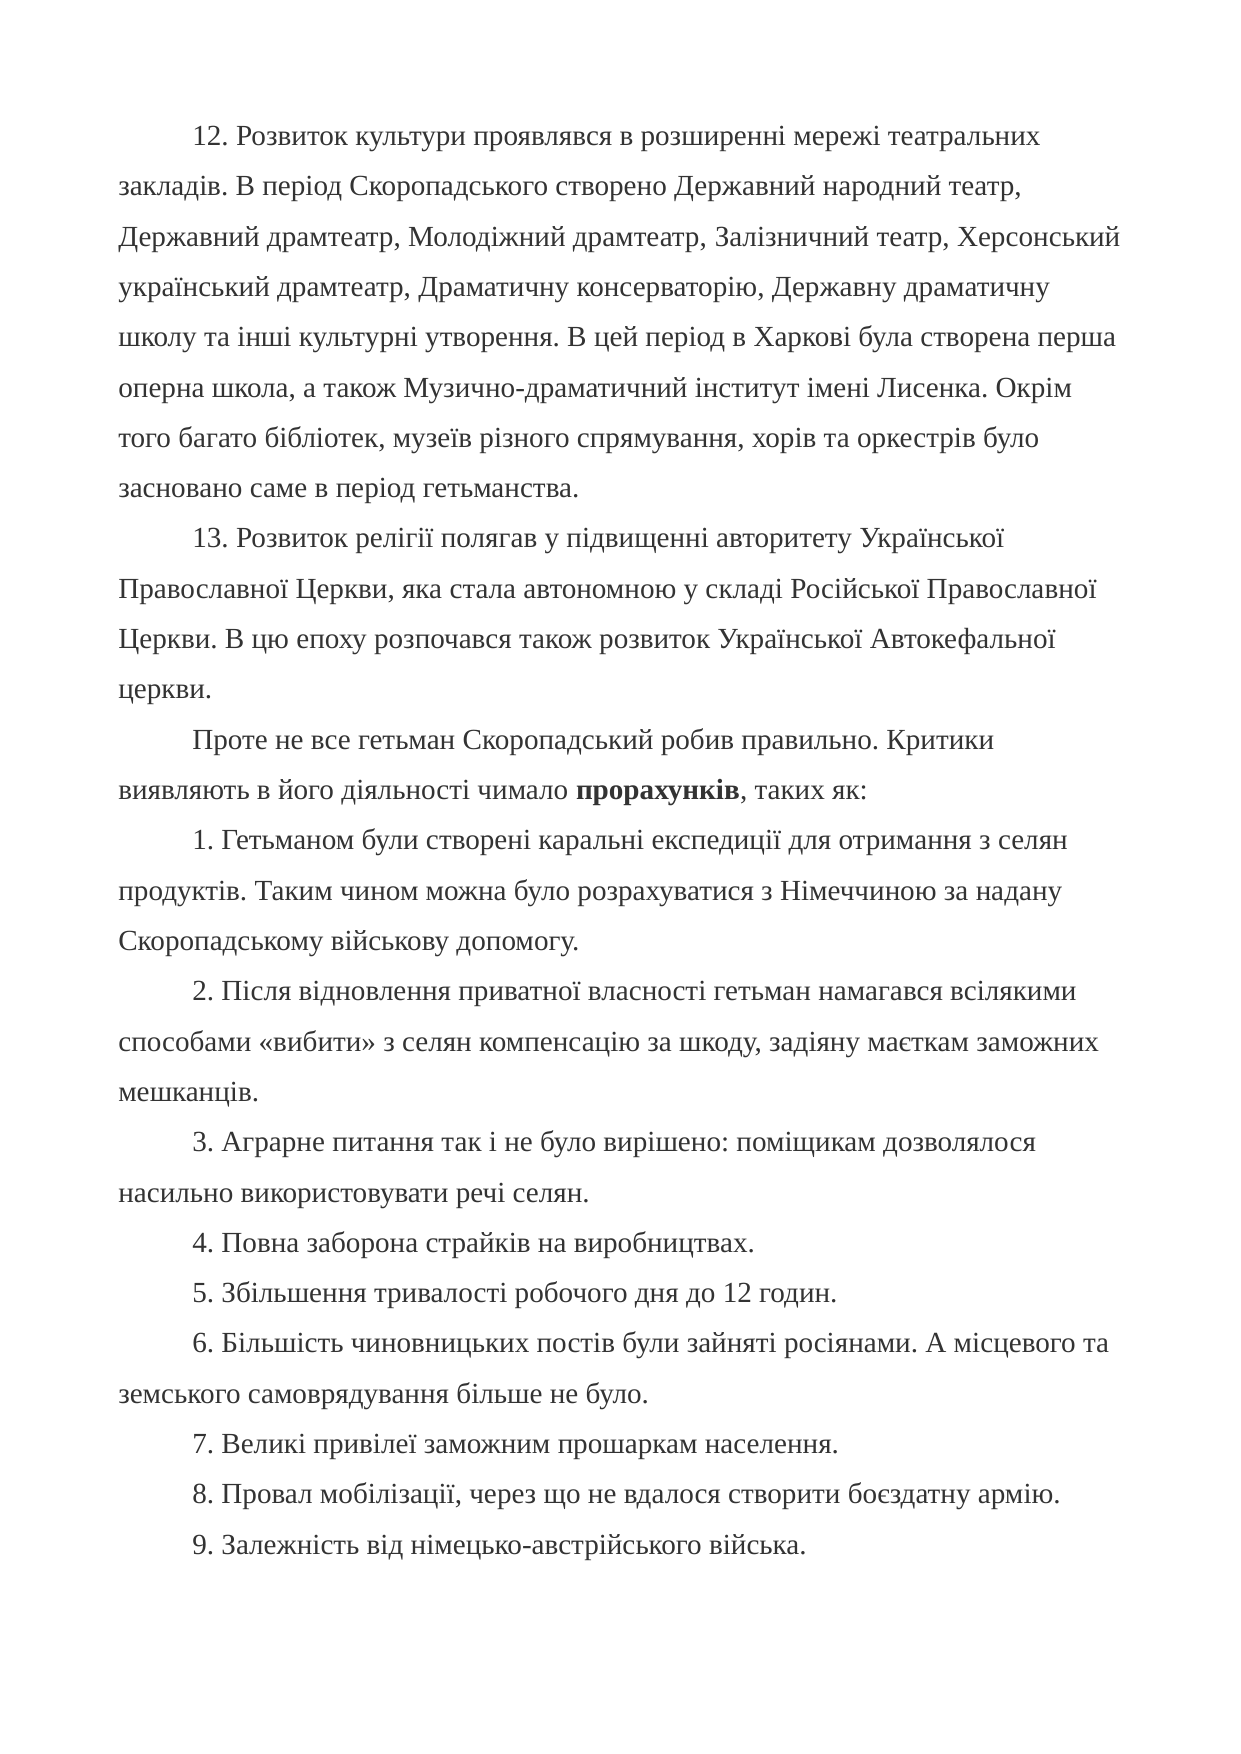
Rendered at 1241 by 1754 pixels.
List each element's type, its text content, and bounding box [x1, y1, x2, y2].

text 2. Після відновлення приватної власності гетьман намагався всілякими способами «вибити» з селян компенсацію за шкоду, задіяну маєткам заможних мешканців. [118, 973, 1122, 1108]
text 8. Провал мобілізації, через що не вдалося створити боєздатну армію. [118, 1477, 1122, 1510]
text Проте не все гетьман Скоропадський робив правильно. Критики виявляють в його діяльності чимало прорахунків, таких як: [118, 722, 1122, 806]
text 12. Розвиток культури проявлявся в розширенні мережі театральних закладів. В період Скоропадського створено Державний народний театр, Державний драмтеатр, Молодіжний драмтеатр, Залізничний театр, Херсонський український драмтеатр, Драматичну консерваторію, Державну драматичну школу та інші культурні утворення. В цей період в Харкові була створена перша оперна школа, а також Музично-драматичний інститут імені Лисенка. Окрім того багато бібліотек, музеїв різного спрямування, хорів та оркестрів було засновано саме в період гетьманства. [118, 118, 1122, 504]
text 3. Аграрне питання так і не було вирішено: поміщикам дозволялося насильно використовувати речі селян. [118, 1124, 1122, 1208]
text 1. Гетьманом були створені каральні експедиції для отримання з селян продуктів. Таким чином можна було розрахуватися з Німеччиною за надану Скоропадському військову допомогу. [118, 822, 1122, 957]
text 9. Залежність від німецько-австрійського війська. [118, 1527, 1122, 1560]
text 5. Збільшення тривалості робочого дня до 12 годин. [118, 1275, 1122, 1309]
text 4. Повна заборона страйків на виробництвах. [118, 1225, 1122, 1258]
text 7. Великі привілеї заможним прошаркам населення. [118, 1426, 1122, 1460]
text 6. Більшість чиновницьких постів були зайняті росіянами. А місцевого та земського самоврядування більше не було. [118, 1326, 1122, 1409]
text 13. Розвиток релігії полягав у підвищенні авторитету Української Православної Церкви, яка стала автономною у складі Російської Православної Церкви. В цю епоху розпочався також розвиток Української Автокефальної церкви. [118, 521, 1122, 705]
